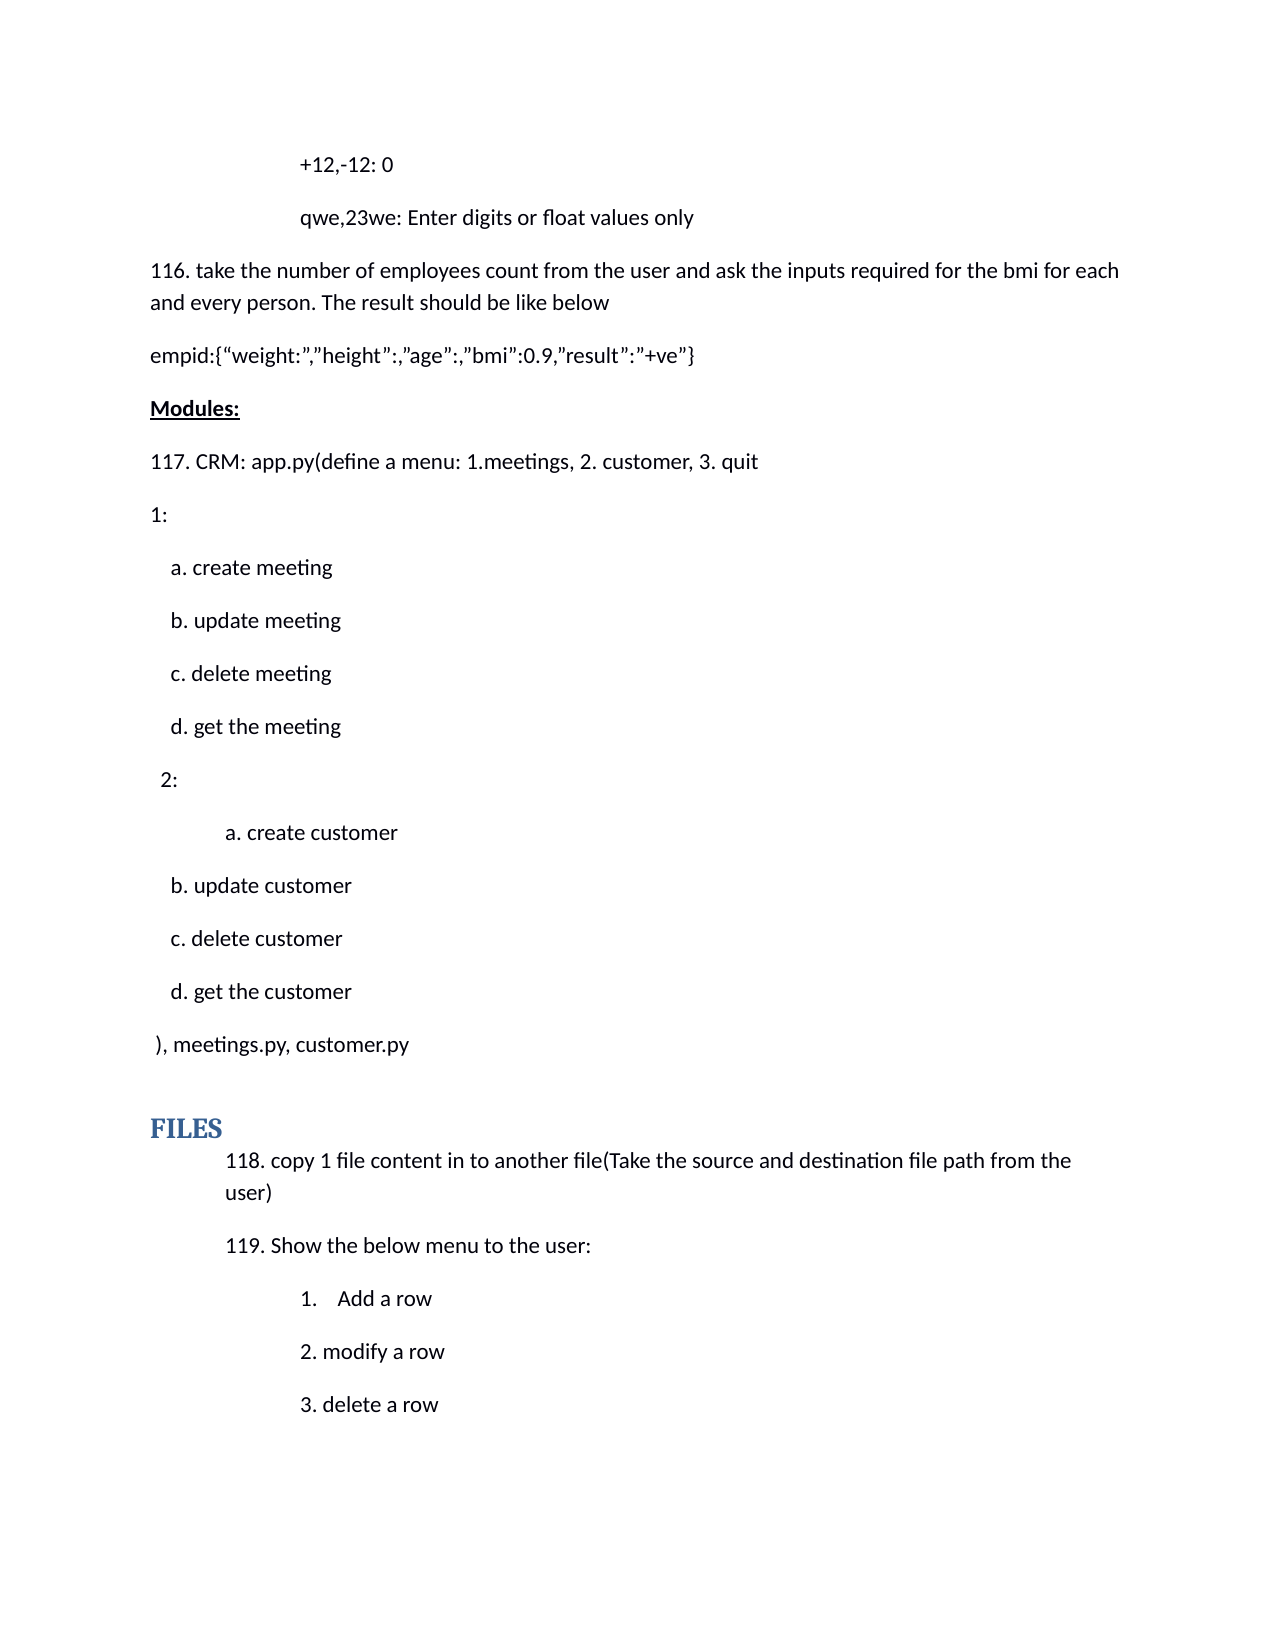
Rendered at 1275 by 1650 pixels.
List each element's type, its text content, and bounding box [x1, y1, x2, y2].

list c. delete meeting [150, 659, 1125, 687]
list Modules: [150, 394, 1125, 422]
list b. update customer [150, 871, 1125, 899]
list a. create customer [150, 818, 1125, 846]
list 119. Show the below menu to the user: [225, 1231, 1125, 1259]
subtitle FILES [150, 1113, 1125, 1146]
list 117. CRM: app.py(define a menu: 1.meetings, 2. customer, 3. quit [150, 447, 1125, 475]
text 3. delete a row [150, 1391, 1125, 1418]
list 1: [150, 500, 1125, 528]
list ), meetings.py, customer.py [150, 1031, 1125, 1058]
text 2. modify a row [150, 1337, 1125, 1366]
list 116. take the number of employees count from the user and ask the inputs required for the bmi for each and every person. The result should be like below [150, 256, 1125, 316]
list d. get the meeting [150, 712, 1125, 740]
list empid:{“weight:”,”height”:,”age”:,”bmi”:0.9,”result”:”+ve”} [150, 341, 1125, 369]
list 2: [150, 765, 1125, 793]
list a. create meeting [150, 553, 1125, 581]
list c. delete customer [150, 924, 1125, 952]
list qwe,23we: Enter digits or float values only [300, 203, 1125, 231]
list Add a row [300, 1284, 1125, 1312]
list +12,-12: 0 [300, 150, 1125, 178]
list 118. copy 1 file content in to another file(Take the source and destination file path from the user) [225, 1146, 1125, 1206]
list d. get the customer [150, 977, 1125, 1006]
list b. update meeting [150, 606, 1125, 634]
